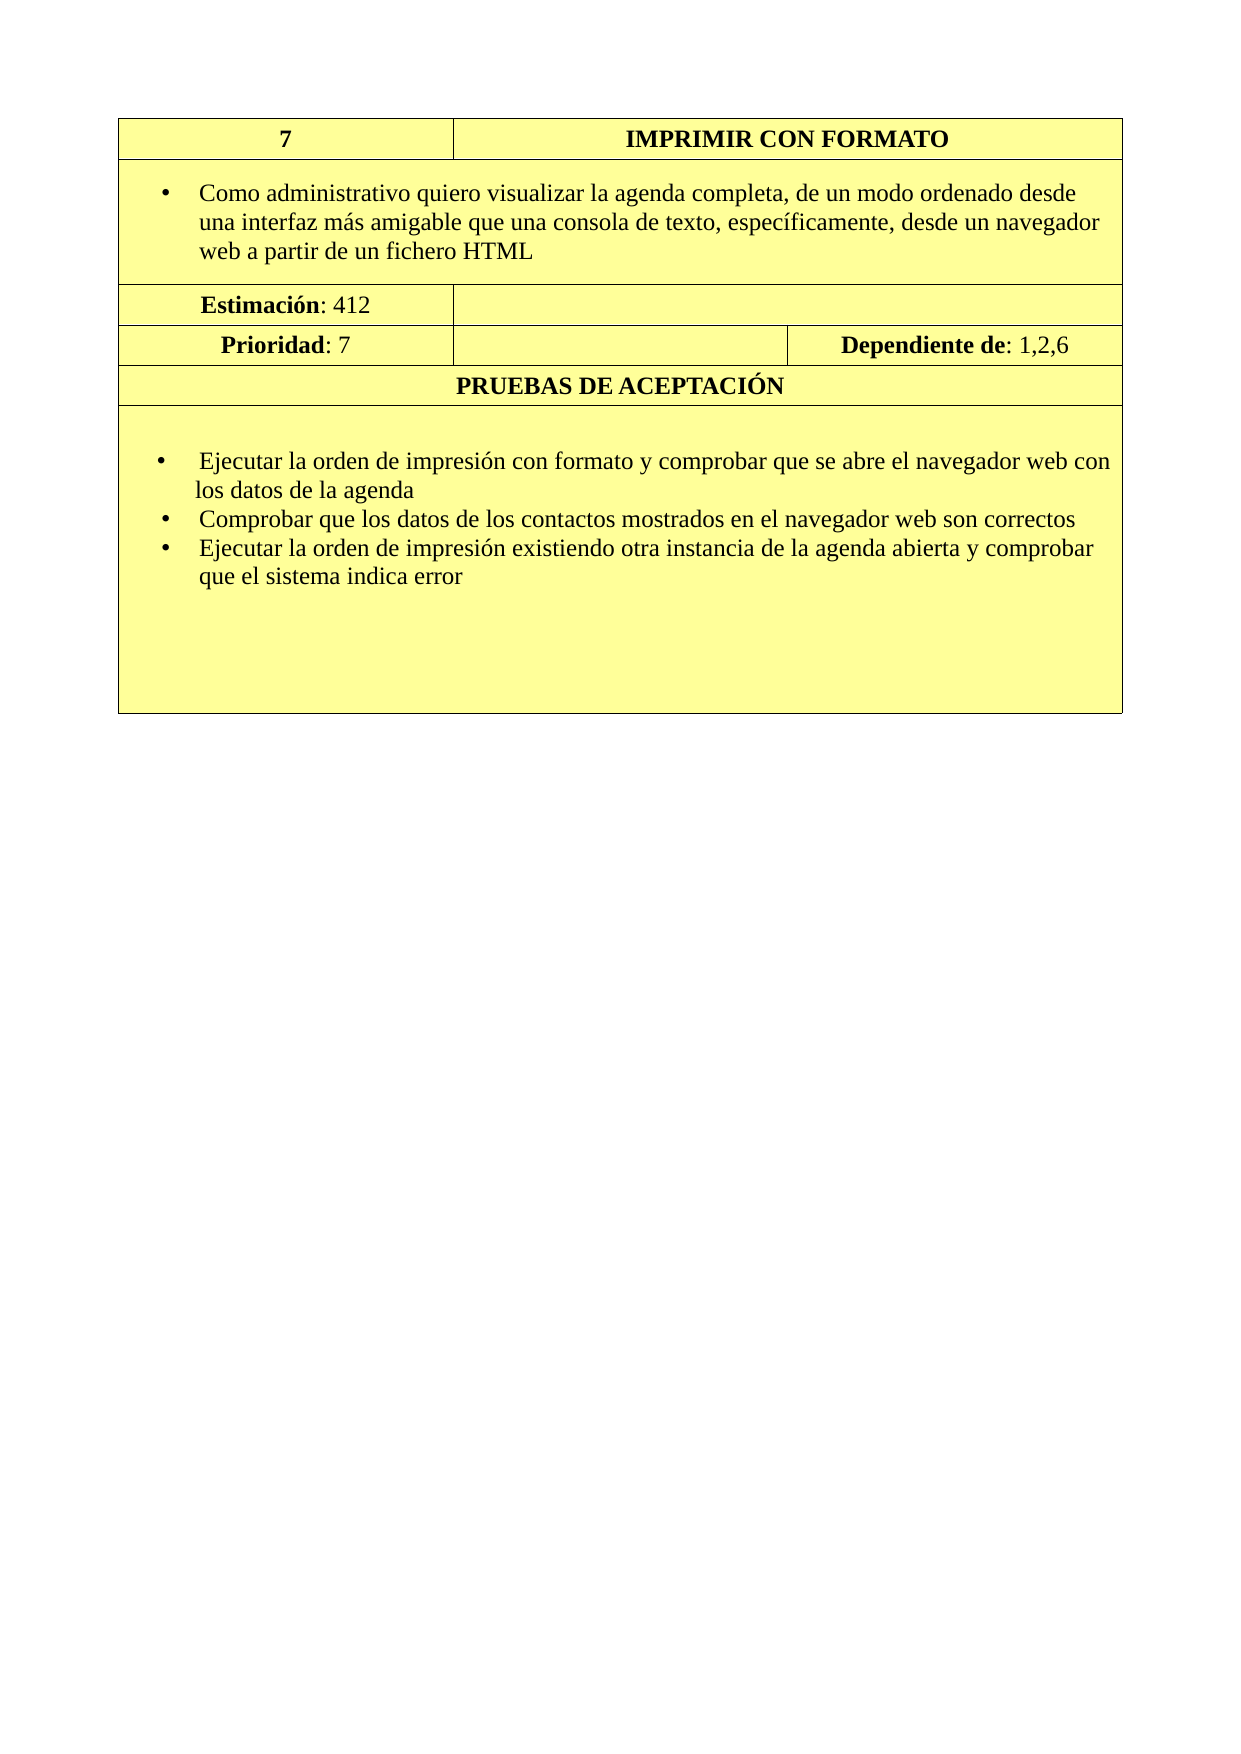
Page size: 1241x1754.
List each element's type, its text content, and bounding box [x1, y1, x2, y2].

table_header 7 [119, 119, 453, 158]
table_header IMPRIMIR CON FORMATO [454, 119, 1122, 158]
table_cell Estimación: 412 [119, 285, 453, 324]
table_cell Como administrativo quiero visualizar la agenda completa, de un modo ordenado desde una interfaz más amigable que una consola de texto, específicamente, desde un navegador web a partir de un fichero HTML [119, 160, 1122, 284]
table_cell Ejecutar la orden de impresión con formato y comprobar que se abre el navegador web con los datos de la agenda Comprobar que los datos de los contactos mostrados en el navegador web son correctos Ejecutar la orden de impresión existiendo otra instancia de la agenda abierta y comprobar que el sistema indica error [119, 406, 1122, 713]
table_cell [454, 326, 787, 365]
table_cell Dependiente de: 1,2,6 [788, 326, 1122, 365]
table_cell Prioridad: 7 [119, 326, 453, 365]
table_cell [454, 285, 1122, 324]
table_cell PRUEBAS DE ACEPTACIÓN [119, 366, 1122, 405]
